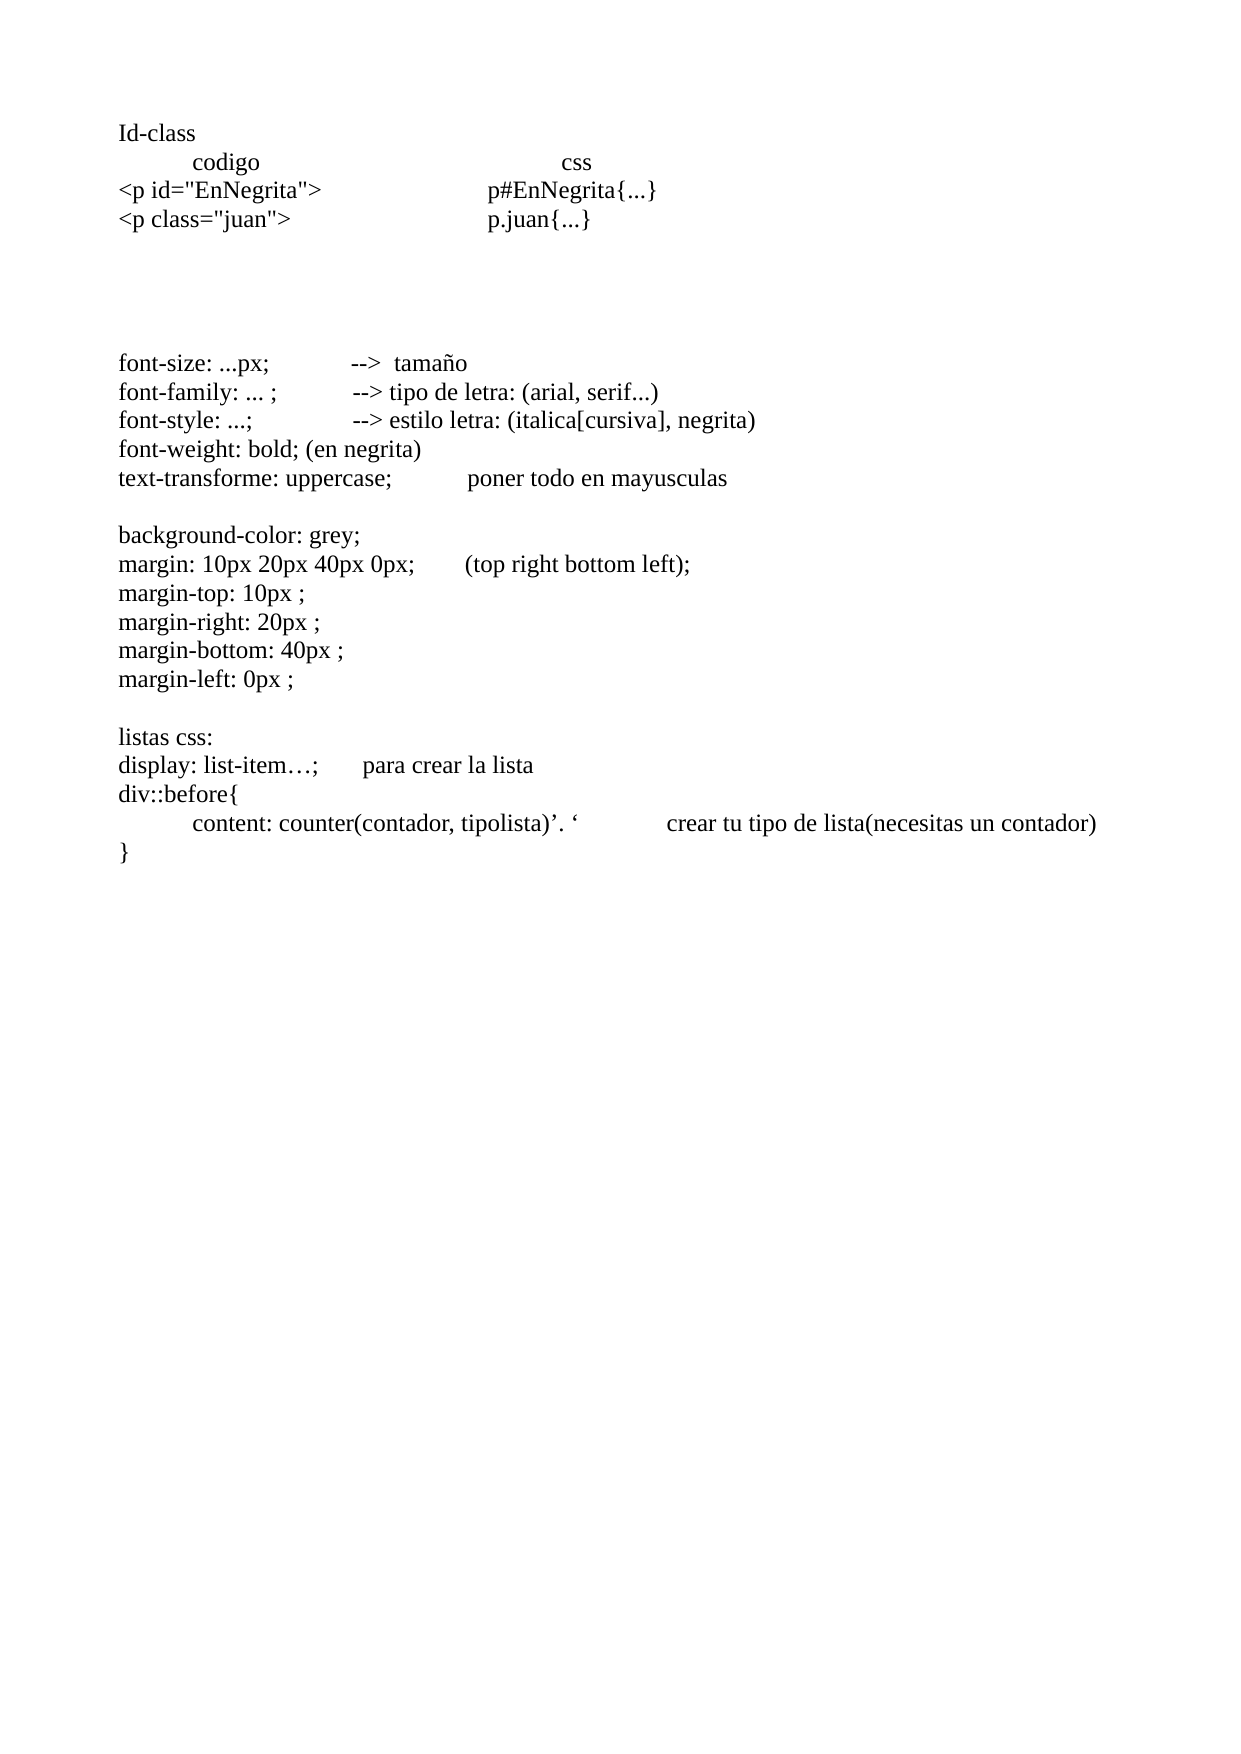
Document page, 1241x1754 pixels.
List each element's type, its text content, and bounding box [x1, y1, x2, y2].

text margin-left: 0px ; [118, 664, 1122, 693]
text content: counter(contador, tipolista)’. ‘ crear tu tipo de lista(necesitas un contador) [118, 808, 1122, 837]
text font-family: ... ; --> tipo de letra: (arial, serif...) [118, 377, 1122, 406]
text display: list-item…; para crear la lista [118, 751, 1122, 779]
text margin-bottom: 40px ; [118, 636, 1122, 664]
text margin-top: 10px ; [118, 578, 1122, 607]
text Id-class [118, 118, 1122, 147]
text font-size: ...px; --> tamaño [118, 348, 1122, 377]
text codigo css [118, 147, 1122, 176]
text } [118, 837, 1122, 866]
text <p id="EnNegrita"> p#EnNegrita{...} [118, 176, 1122, 204]
text text-transforme: uppercase; poner todo en mayusculas [118, 463, 1122, 492]
text <p class="juan"> p.juan{...} [118, 204, 1122, 233]
text listas css: [118, 722, 1122, 751]
text margin-right: 20px ; [118, 607, 1122, 636]
text font-style: ...; --> estilo letra: (italica[cursiva], negrita) [118, 406, 1122, 434]
text margin: 10px 20px 40px 0px; (top right bottom left); [118, 549, 1122, 578]
text font-weight: bold; (en negrita) [118, 434, 1122, 463]
text background-color: grey; [118, 521, 1122, 549]
text div::before{ [118, 779, 1122, 808]
